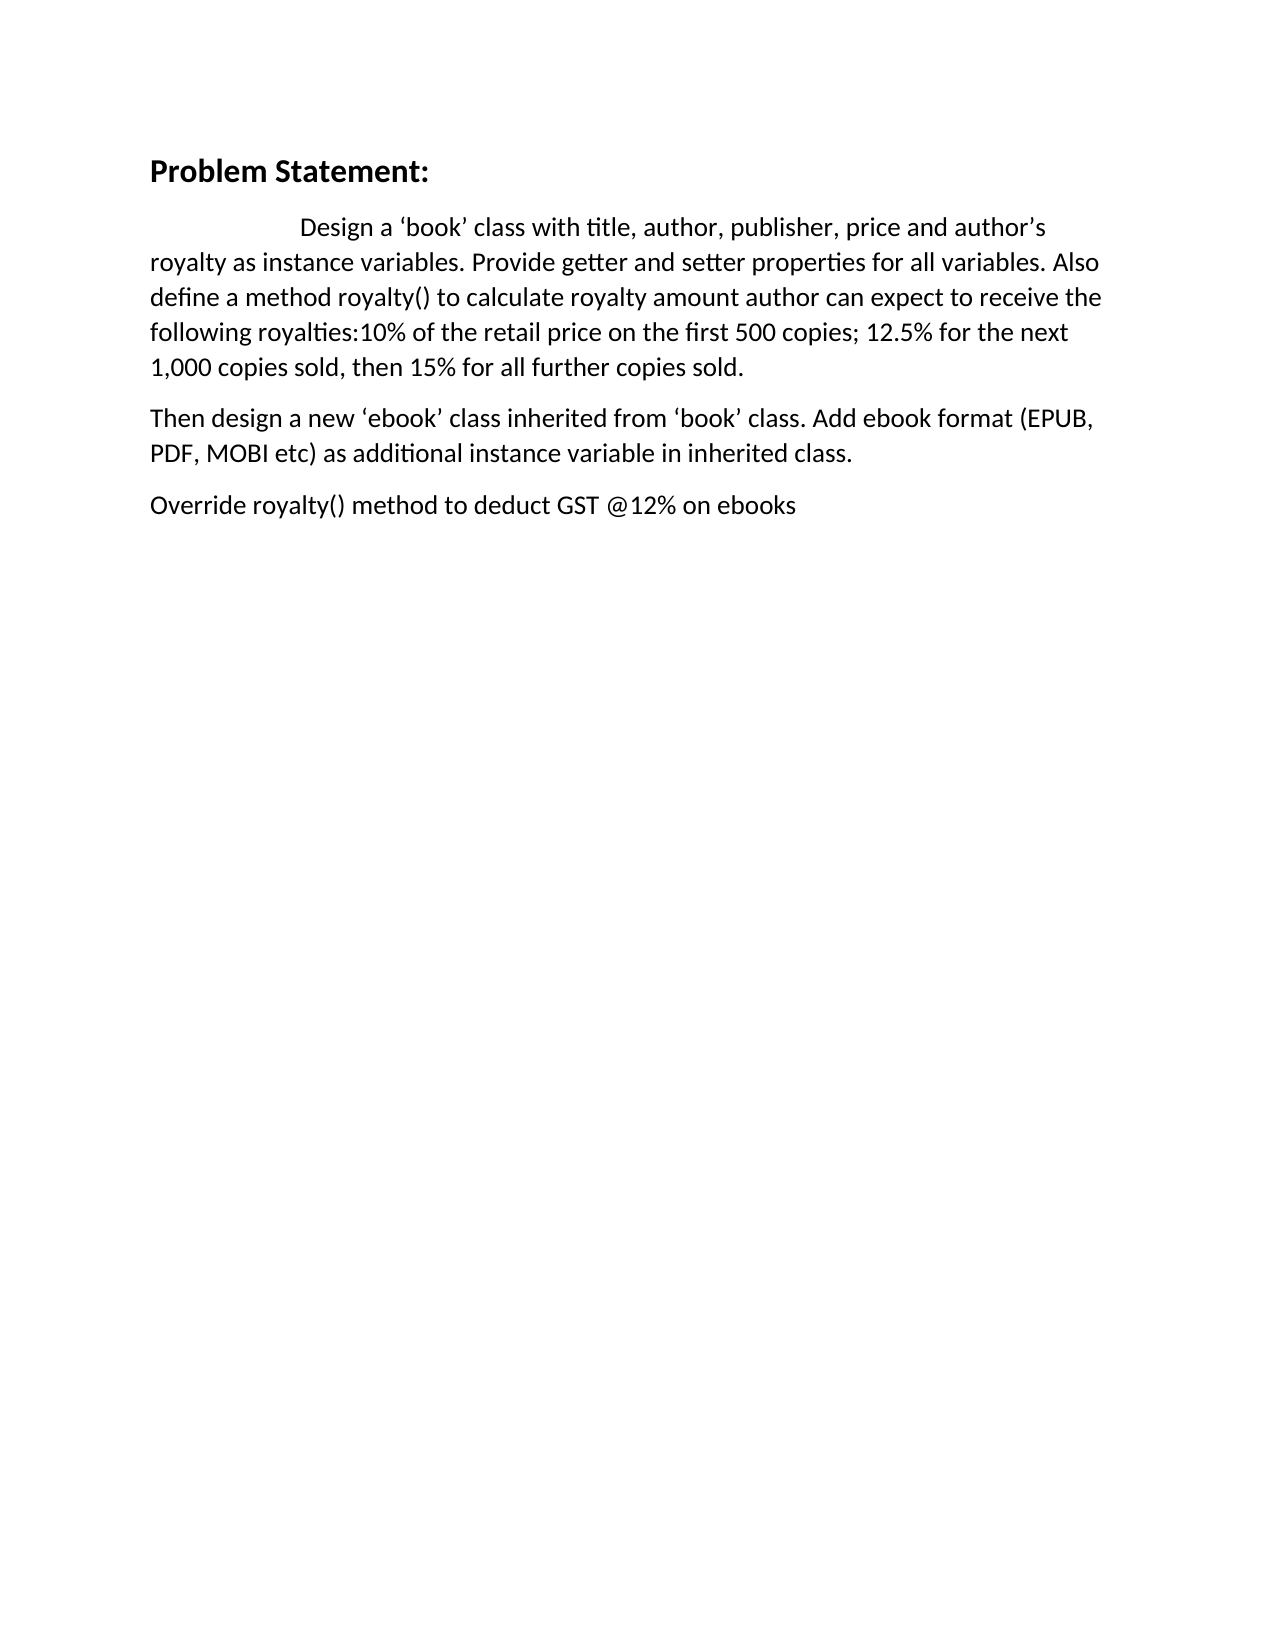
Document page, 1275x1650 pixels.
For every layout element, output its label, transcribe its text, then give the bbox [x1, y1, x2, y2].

text Design a ‘book’ class with title, author, publisher, price and author’s royalty as instance variables. Provide getter and setter properties for all variables. Also define a method royalty() to calculate royalty amount author can expect to receive the following royalties:10% of the retail price on the first 500 copies; 12.5% for the next 1,000 copies sold, then 15% for all further copies sold. [150, 210, 1125, 383]
text Override royalty() method to deduct GST @12% on ebooks [150, 488, 1125, 521]
text Then design a new ‘ebook’ class inherited from ‘book’ class. Add ebook format (EPUB, PDF, MOBI etc) as additional instance variable in inherited class. [150, 401, 1125, 469]
text Problem Statement: [150, 150, 1125, 191]
